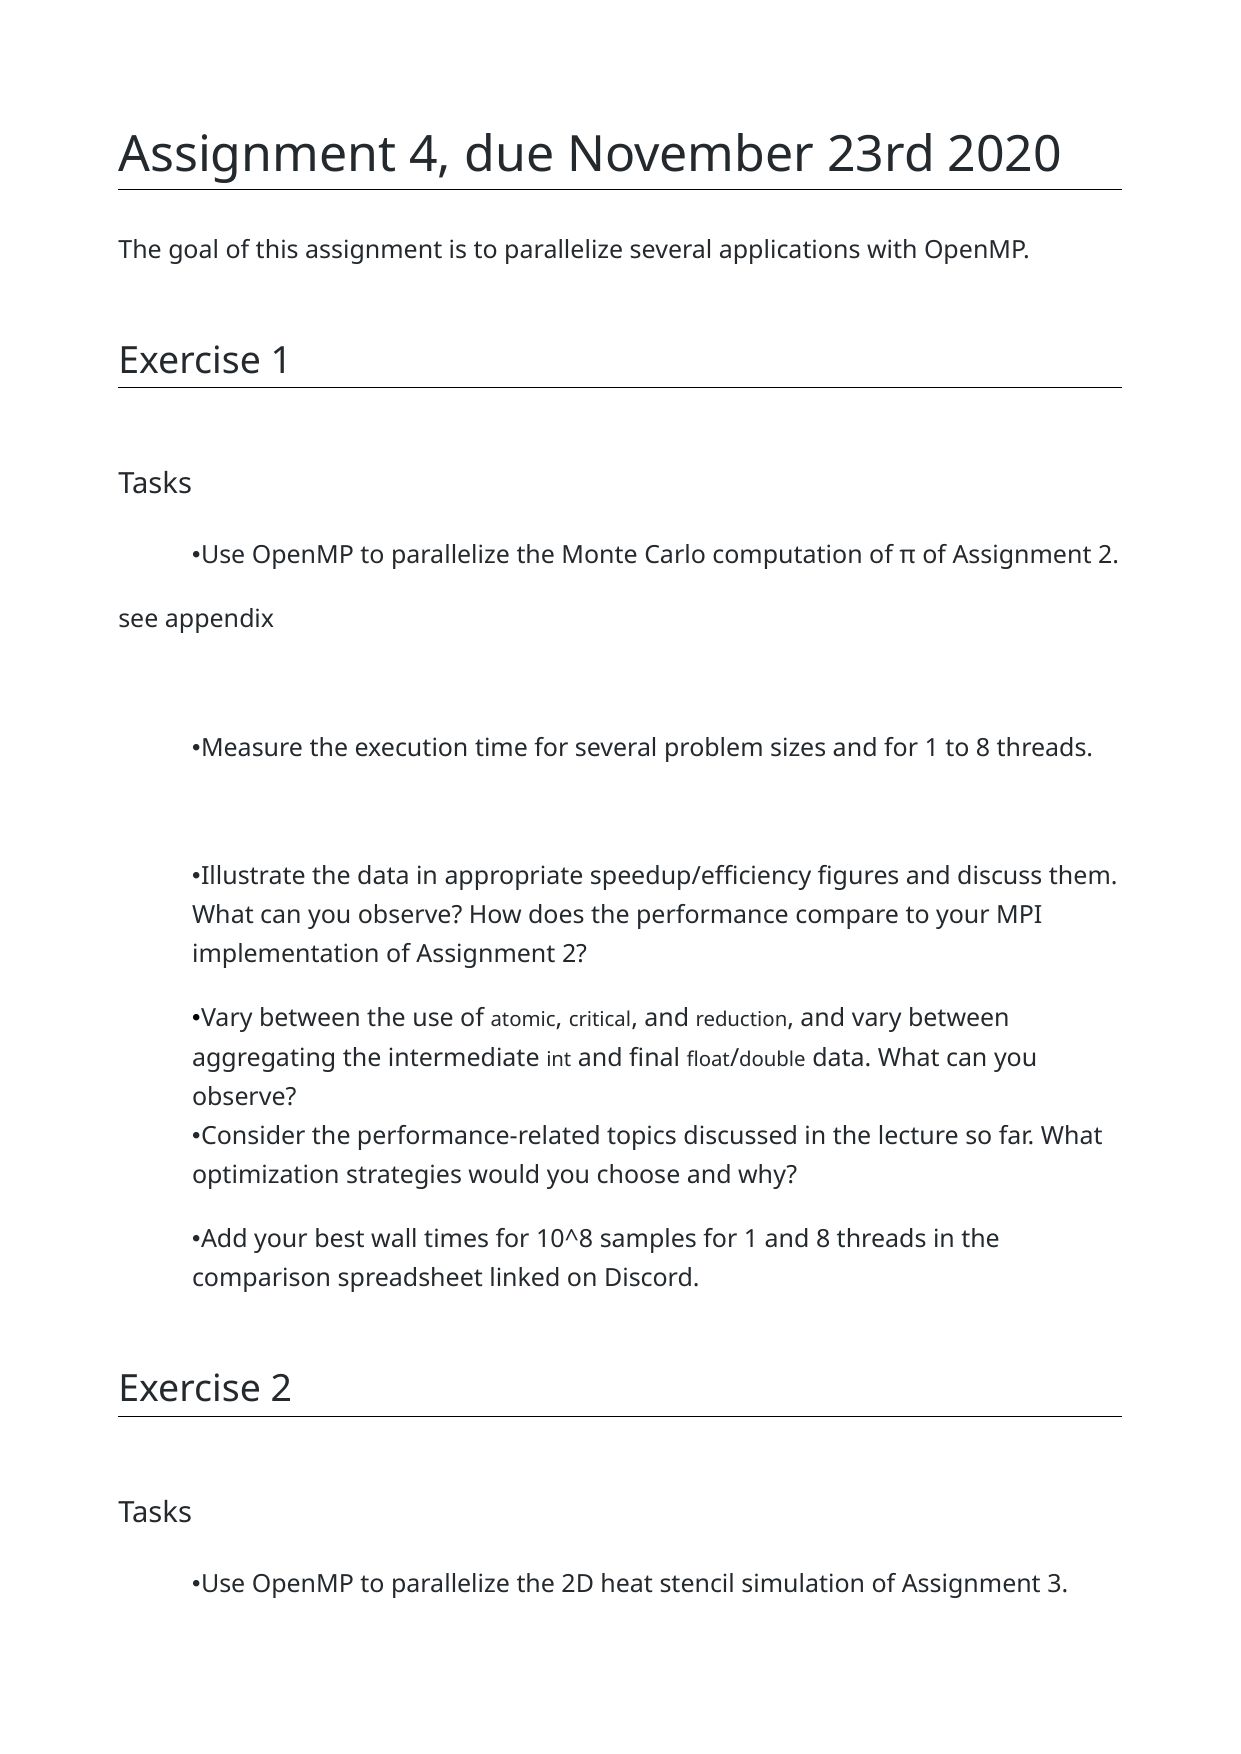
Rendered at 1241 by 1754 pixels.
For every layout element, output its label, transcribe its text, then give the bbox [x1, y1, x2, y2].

list Measure the execution time for several problem sizes and for 1 to 8 threads. [118, 729, 1122, 763]
list Use OpenMP to parallelize the 2D heat stencil simulation of Assignment 3. [118, 1566, 1122, 1600]
list Illustrate the data in appropriate speedup/efficiency figures and discuss them. What can you observe? How does the performance compare to your MPI implementation of Assignment 2? [118, 858, 1122, 970]
subtitle Exercise 1 [118, 333, 1122, 387]
subtitle Tasks [118, 1491, 1122, 1531]
text see appendix [118, 601, 1122, 635]
subtitle Assignment 4, due November 23rd 2020 [118, 118, 1122, 189]
text The goal of this assignment is to parallelize several applications with OpenMP. [118, 231, 1122, 265]
list Vary between the use of atomic, critical, and reduction, and vary between aggregating the intermediate int and final float/double data. What can you observe? [118, 1000, 1122, 1112]
list Use OpenMP to parallelize the Monte Carlo computation of π of Assignment 2. [118, 537, 1122, 571]
subtitle Tasks [118, 462, 1122, 502]
list Consider the performance-related topics discussed in the lecture so far. What optimization strategies would you choose and why? [118, 1118, 1122, 1191]
list Add your best wall times for 10^8 samples for 1 and 8 threads in the comparison spreadsheet linked on Discord. [118, 1221, 1122, 1294]
subtitle Exercise 2 [118, 1362, 1122, 1416]
